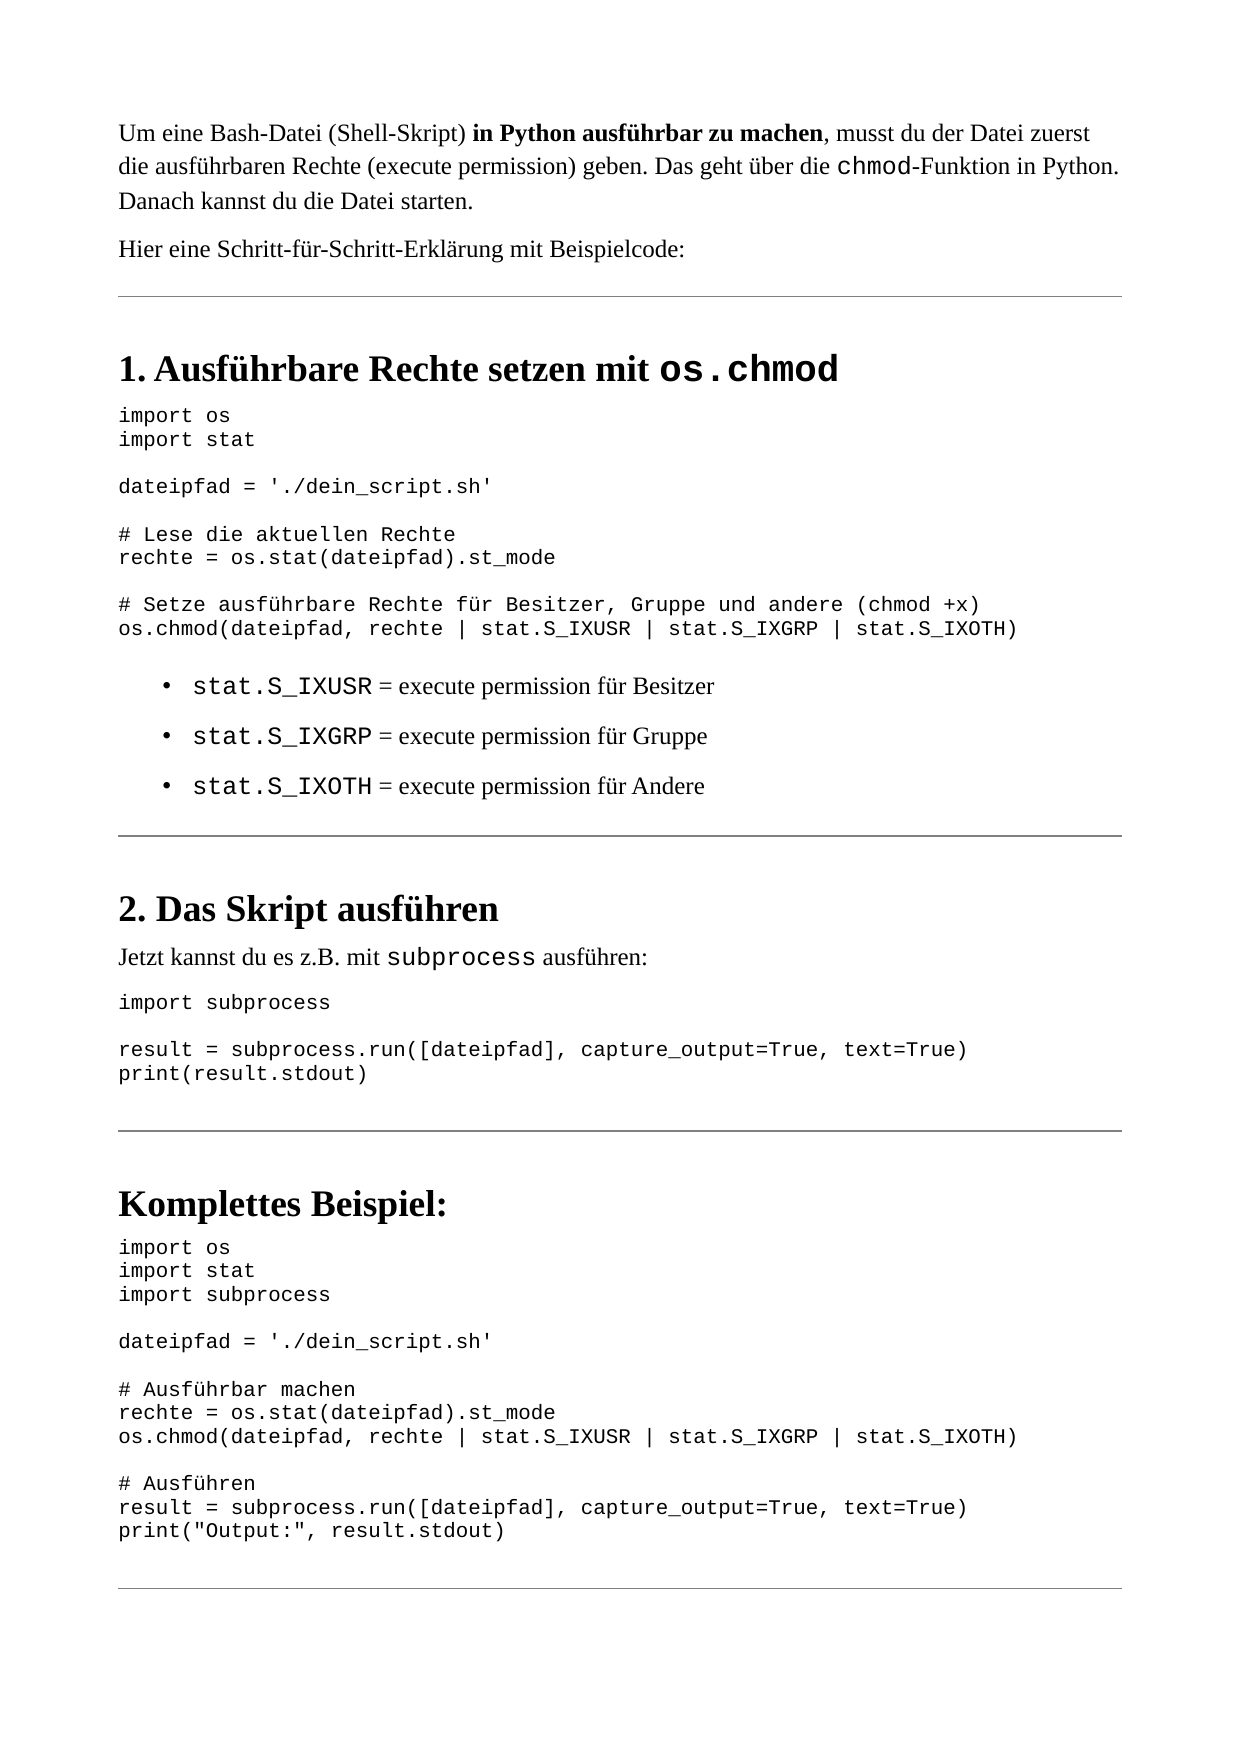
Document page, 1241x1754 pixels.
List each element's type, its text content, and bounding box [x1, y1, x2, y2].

text Jetzt kannst du es z.B. mit subprocess ausführen: [118, 942, 1122, 973]
list stat.S_IXOTH = execute permission für Andere [162, 771, 1122, 802]
text dateipfad = './dein_script.sh' [118, 476, 1122, 500]
text Um eine Bash-Datei (Shell-Skript) in Python ausführbar zu machen, musst du der Datei zuerst die ausführbaren Rechte (execute permission) geben. Das geht über die chmod-Funktion in Python. Danach kannst du die Datei starten. [118, 118, 1122, 215]
text import stat [118, 1260, 1122, 1284]
text dateipfad = './dein_script.sh' [118, 1331, 1122, 1355]
subtitle Komplettes Beispiel: [118, 1181, 1122, 1224]
text # Lese die aktuellen Rechte [118, 523, 1122, 547]
text print(result.stdout) [118, 1063, 1122, 1087]
list stat.S_IXUSR = execute permission für Besitzer [162, 671, 1122, 702]
subtitle 2. Das Skript ausführen [118, 886, 1122, 929]
text print("Output:", result.stdout) [118, 1521, 1122, 1544]
text import subprocess [118, 992, 1122, 1016]
text Hier eine Schritt-für-Schritt-Erklärung mit Beispielcode: [118, 234, 1122, 263]
text # Setze ausführbare Rechte für Besitzer, Gruppe und andere (chmod +x) [118, 594, 1122, 618]
text # Ausführen [118, 1473, 1122, 1497]
text import os [118, 1237, 1122, 1260]
text import subprocess [118, 1284, 1122, 1308]
text import os [118, 405, 1122, 429]
text import stat [118, 429, 1122, 453]
text rechte = os.stat(dateipfad).st_mode [118, 1402, 1122, 1426]
subtitle 1. Ausführbare Rechte setzen mit os.chmod [118, 347, 1122, 393]
text os.chmod(dateipfad, rechte | stat.S_IXUSR | stat.S_IXGRP | stat.S_IXOTH) [118, 1426, 1122, 1449]
text result = subprocess.run([dateipfad], capture_output=True, text=True) [118, 1039, 1122, 1063]
list stat.S_IXGRP = execute permission für Gruppe [162, 721, 1122, 752]
text # Ausführbar machen [118, 1379, 1122, 1402]
text os.chmod(dateipfad, rechte | stat.S_IXUSR | stat.S_IXGRP | stat.S_IXOTH) [118, 618, 1122, 642]
text rechte = os.stat(dateipfad).st_mode [118, 547, 1122, 571]
text result = subprocess.run([dateipfad], capture_output=True, text=True) [118, 1497, 1122, 1521]
